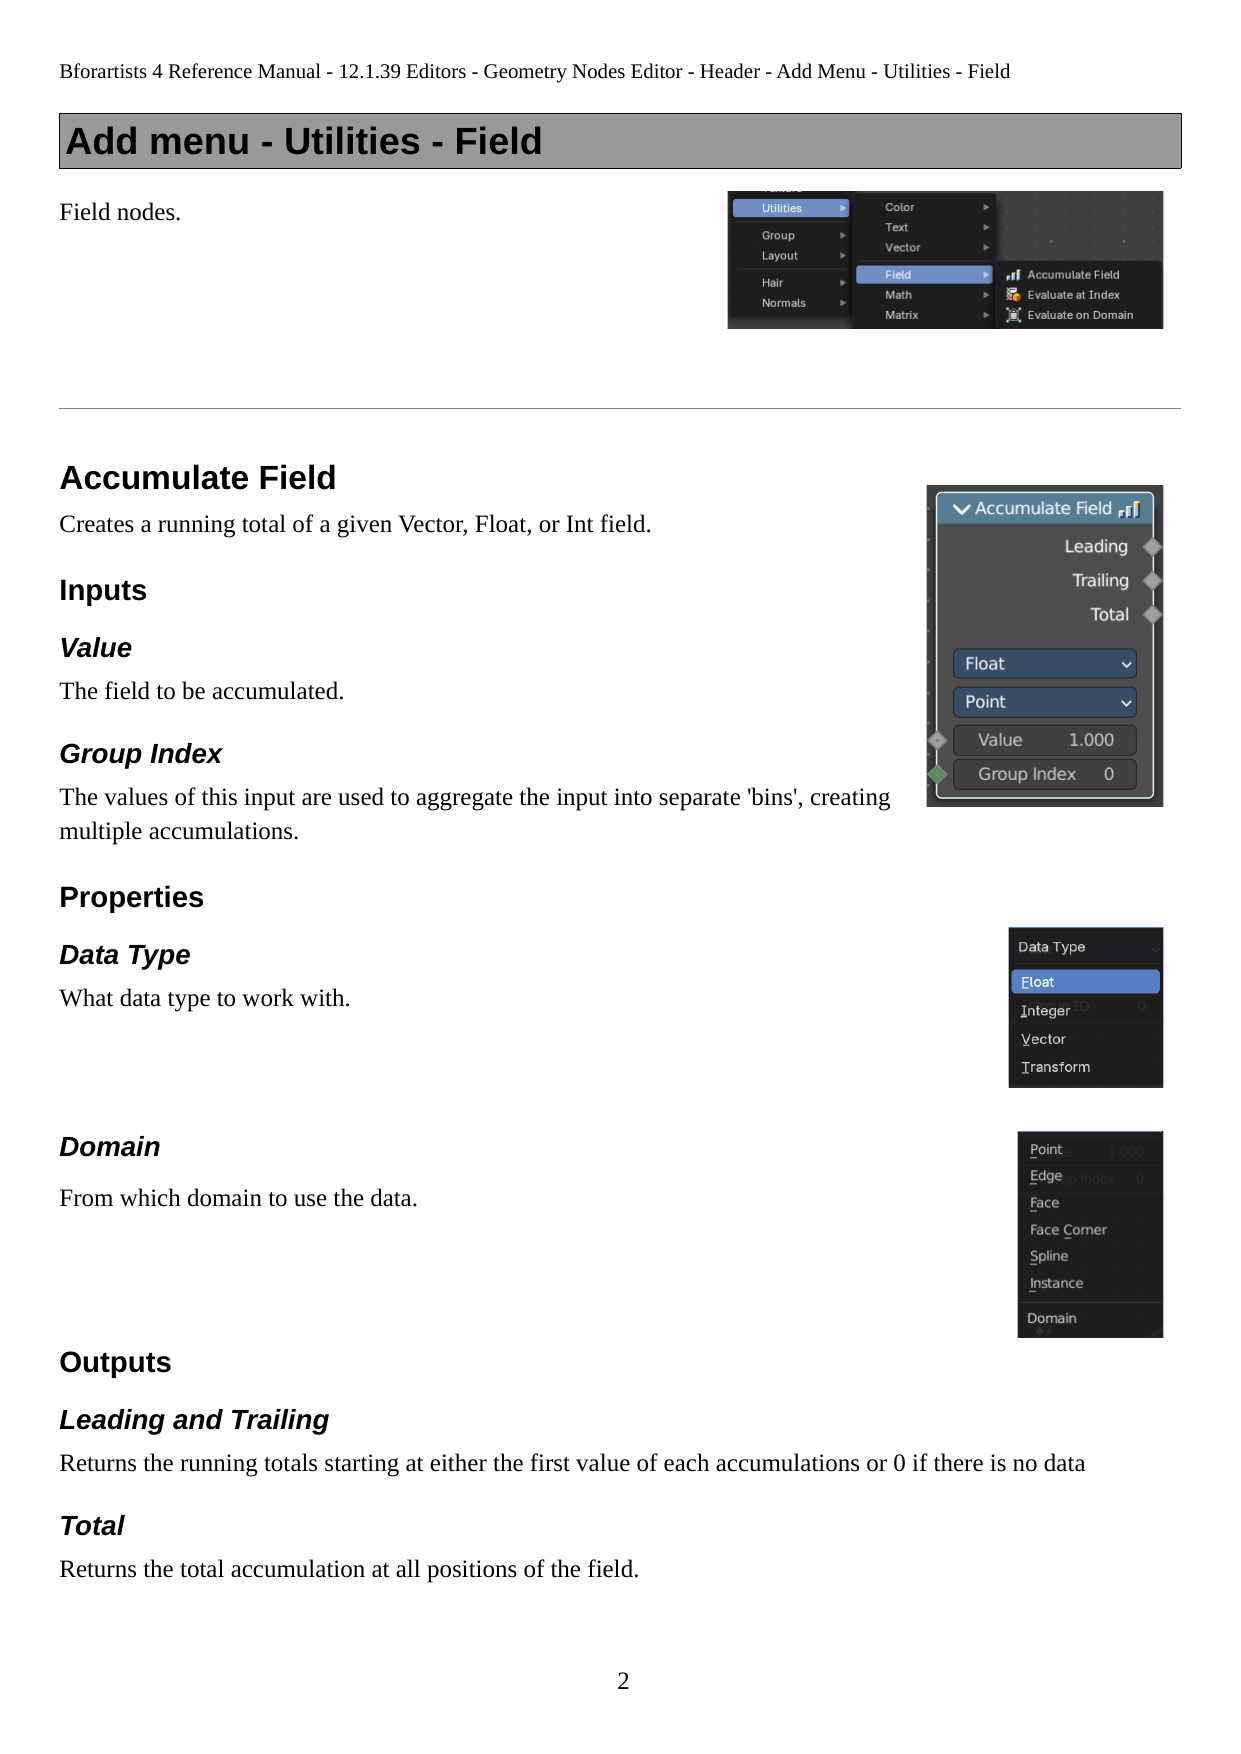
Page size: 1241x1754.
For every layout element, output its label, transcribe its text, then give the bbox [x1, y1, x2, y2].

text Field nodes. [59, 197, 727, 225]
text The field to be accumulated. [59, 676, 926, 704]
subtitle [1164, 939, 1181, 971]
subtitle Leading and Trailing [59, 1403, 1181, 1435]
text Creates a running total of a given Vector, Float, or Int field. [59, 509, 926, 538]
text The values of this input are used to aggregate the input into separate 'bins', creating multiple accumulations. [59, 782, 1181, 845]
picture [1008, 927, 1164, 1088]
picture [926, 485, 1164, 807]
picture [727, 191, 1164, 329]
subtitle [1164, 631, 1181, 663]
subtitle [1164, 573, 1181, 606]
subtitle Data Type [59, 939, 1008, 971]
subtitle Group Index [59, 737, 926, 769]
subtitle [1164, 737, 1181, 769]
picture [1017, 1131, 1164, 1338]
subtitle Total [59, 1509, 1181, 1541]
text What data type to work with. [59, 983, 1008, 1012]
subtitle Outputs [59, 1345, 1181, 1378]
text Domain [59, 1130, 1181, 1162]
subtitle Value [59, 631, 926, 663]
text [1164, 197, 1181, 225]
text From which domain to use the data. [59, 1183, 1017, 1212]
subtitle Properties [59, 880, 1181, 914]
table_header Add menu - Utilities - Field [60, 114, 1181, 168]
text Returns the total accumulation at all positions of the field. [59, 1554, 1181, 1583]
subtitle Inputs [59, 573, 926, 606]
subtitle Accumulate Field [59, 458, 1181, 497]
text Returns the running totals starting at either the first value of each accumulations or 0 if there is no data [59, 1448, 1181, 1477]
